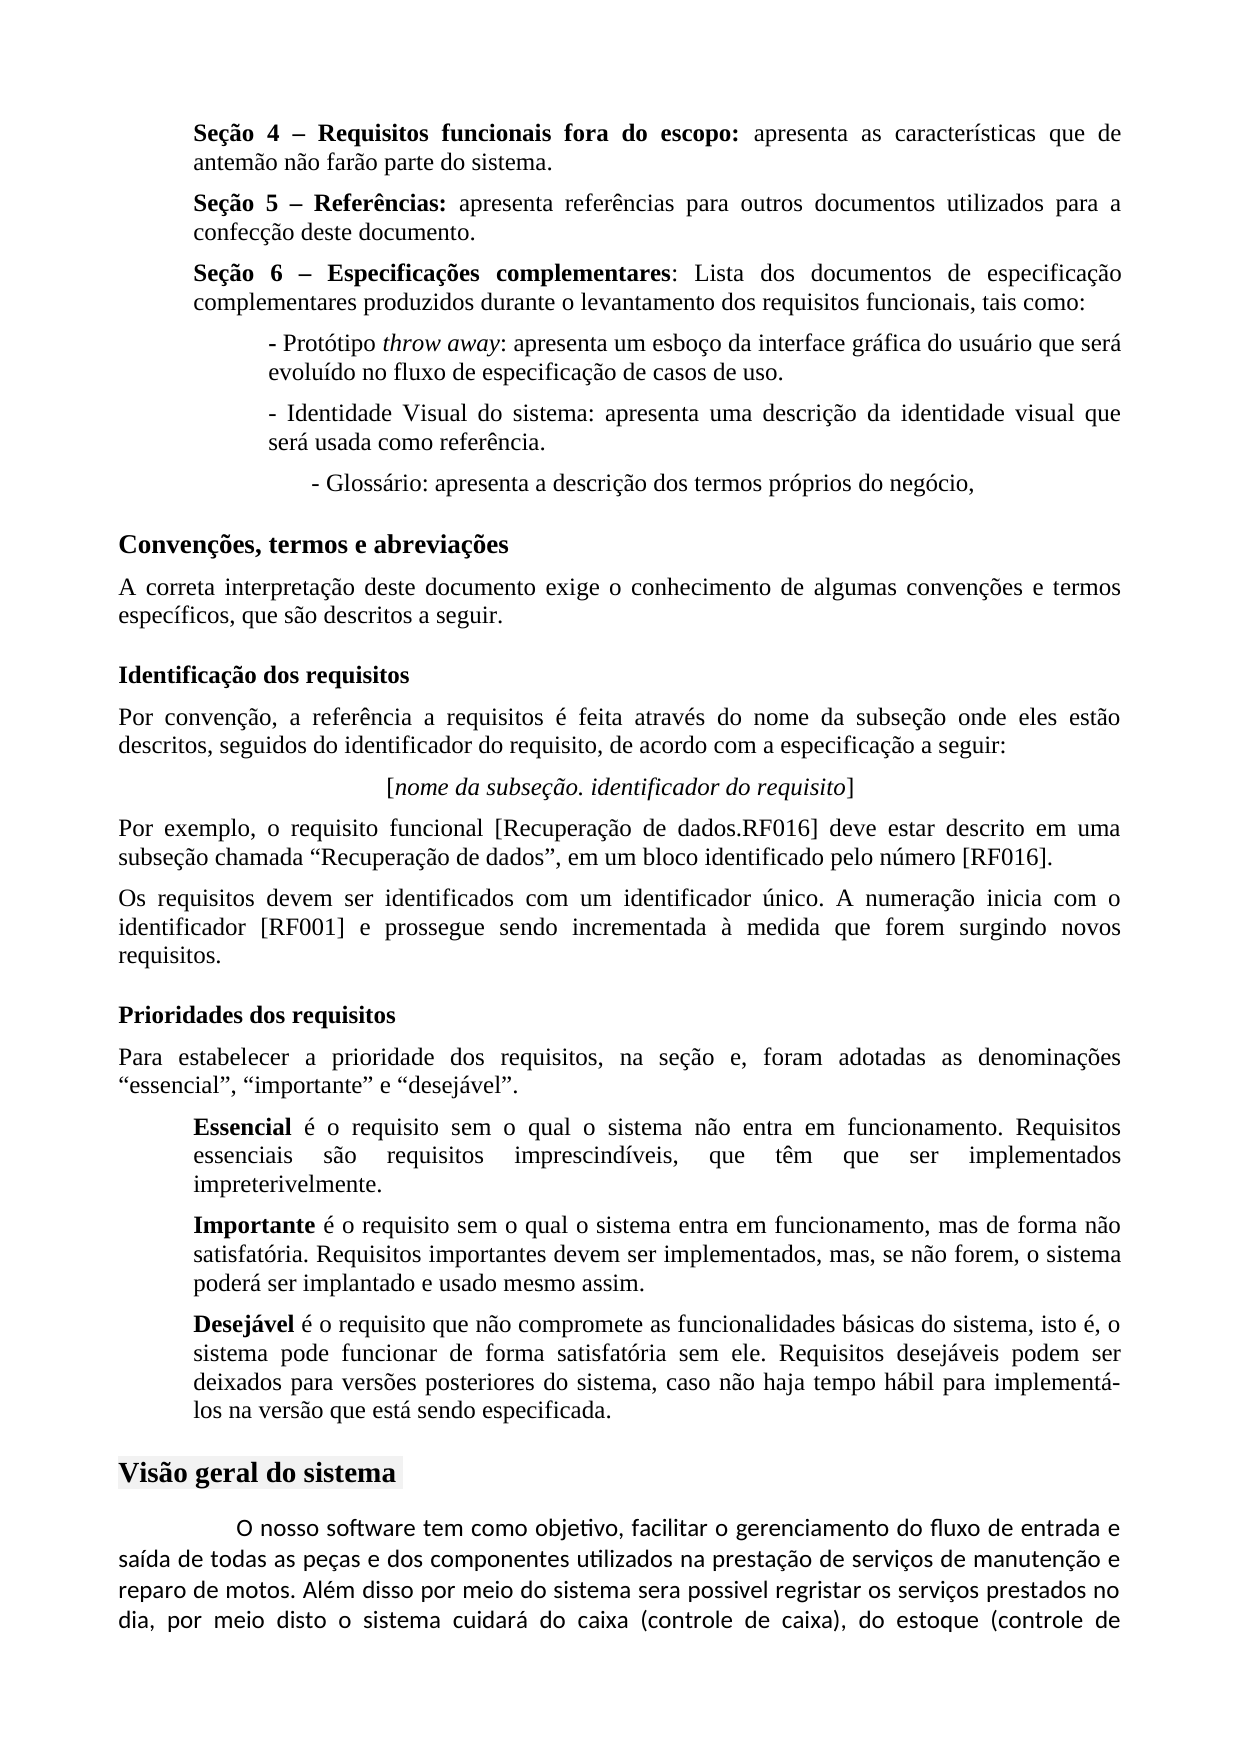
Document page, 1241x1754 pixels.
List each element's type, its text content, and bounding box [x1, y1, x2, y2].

text - Glossário: apresenta a descrição dos termos próprios do negócio, [193, 468, 1122, 497]
text Por convenção, a referência a requisitos é feita através do nome da subseção onde eles estão descritos, seguidos do identificador do requisito, de acordo com a especificação a seguir: [118, 702, 1122, 759]
text Seção 4 – Requisitos funcionais fora do escopo: apresenta as características que de antemão não farão parte do sistema. [193, 118, 1122, 176]
text Identificação dos requisitos [118, 661, 1122, 689]
text Essencial é o requisito sem o qual o sistema não entra em funcionamento. Requisitos essenciais são requisitos imprescindíveis, que têm que ser implementados impreterivelmente. [193, 1112, 1122, 1198]
text - Identidade Visual do sistema: apresenta uma descrição da identidade visual que será usada como referência. [268, 398, 1122, 456]
text [nome da subseção. identificador do requisito] [118, 772, 1122, 801]
text Por exemplo, o requisito funcional [Recuperação de dados.RF016] deve estar descrito em uma subseção chamada “Recuperação de dados”, em um bloco identificado pelo número [RF016]. [118, 813, 1122, 871]
text Para estabelecer a prioridade dos requisitos, na seção e, foram adotadas as denominações “essencial”, “importante” e “desejável”. [118, 1042, 1122, 1099]
text Convenções, termos e abreviações [118, 528, 1122, 559]
text Importante é o requisito sem o qual o sistema entra em funcionamento, mas de forma não satisfatória. Requisitos importantes devem ser implementados, mas, se não forem, o sistema poderá ser implantado e usado mesmo assim. [193, 1211, 1122, 1297]
text Seção 6 – Especificações complementares: Lista dos documentos de especificação complementares produzidos durante o levantamento dos requisitos funcionais, tais como: [193, 258, 1122, 316]
text A correta interpretação deste documento exige o conhecimento de algumas convenções e termos específicos, que são descritos a seguir. [118, 572, 1122, 629]
text Seção 5 – Referências: apresenta referências para outros documentos utilizados para a confecção deste documento. [193, 188, 1122, 246]
text Os requisitos devem ser identificados com um identificador único. A numeração inicia com o identificador [RF001] e prossegue sendo incrementada à medida que forem surgindo novos requisitos. [118, 883, 1122, 969]
text Desejável é o requisito que não compromete as funcionalidades básicas do sistema, isto é, o sistema pode funcionar de forma satisfatória sem ele. Requisitos desejáveis podem ser deixados para versões posteriores do sistema, caso não haja tempo hábil para implementá-los na versão que está sendo especificada. [193, 1309, 1122, 1424]
text Prioridades dos requisitos [118, 1001, 1122, 1029]
text - Protótipo throw away: apresenta um esboço da interface gráfica do usuário que será evoluído no fluxo de especificação de casos de uso. [268, 328, 1122, 386]
text Visão geral do sistema [118, 1456, 1122, 1489]
text O nosso software tem como objetivo, facilitar o gerenciamento do fluxo de entrada e saída de todas as peças e dos componentes utilizados na prestação de serviços de manutenção e reparo de motos. Além disso por meio do sistema sera possivel regristar os serviços prestados no dia, por meio disto o sistema cuidará do caixa (controle de caixa), do estoque (controle de [118, 1508, 1122, 1635]
